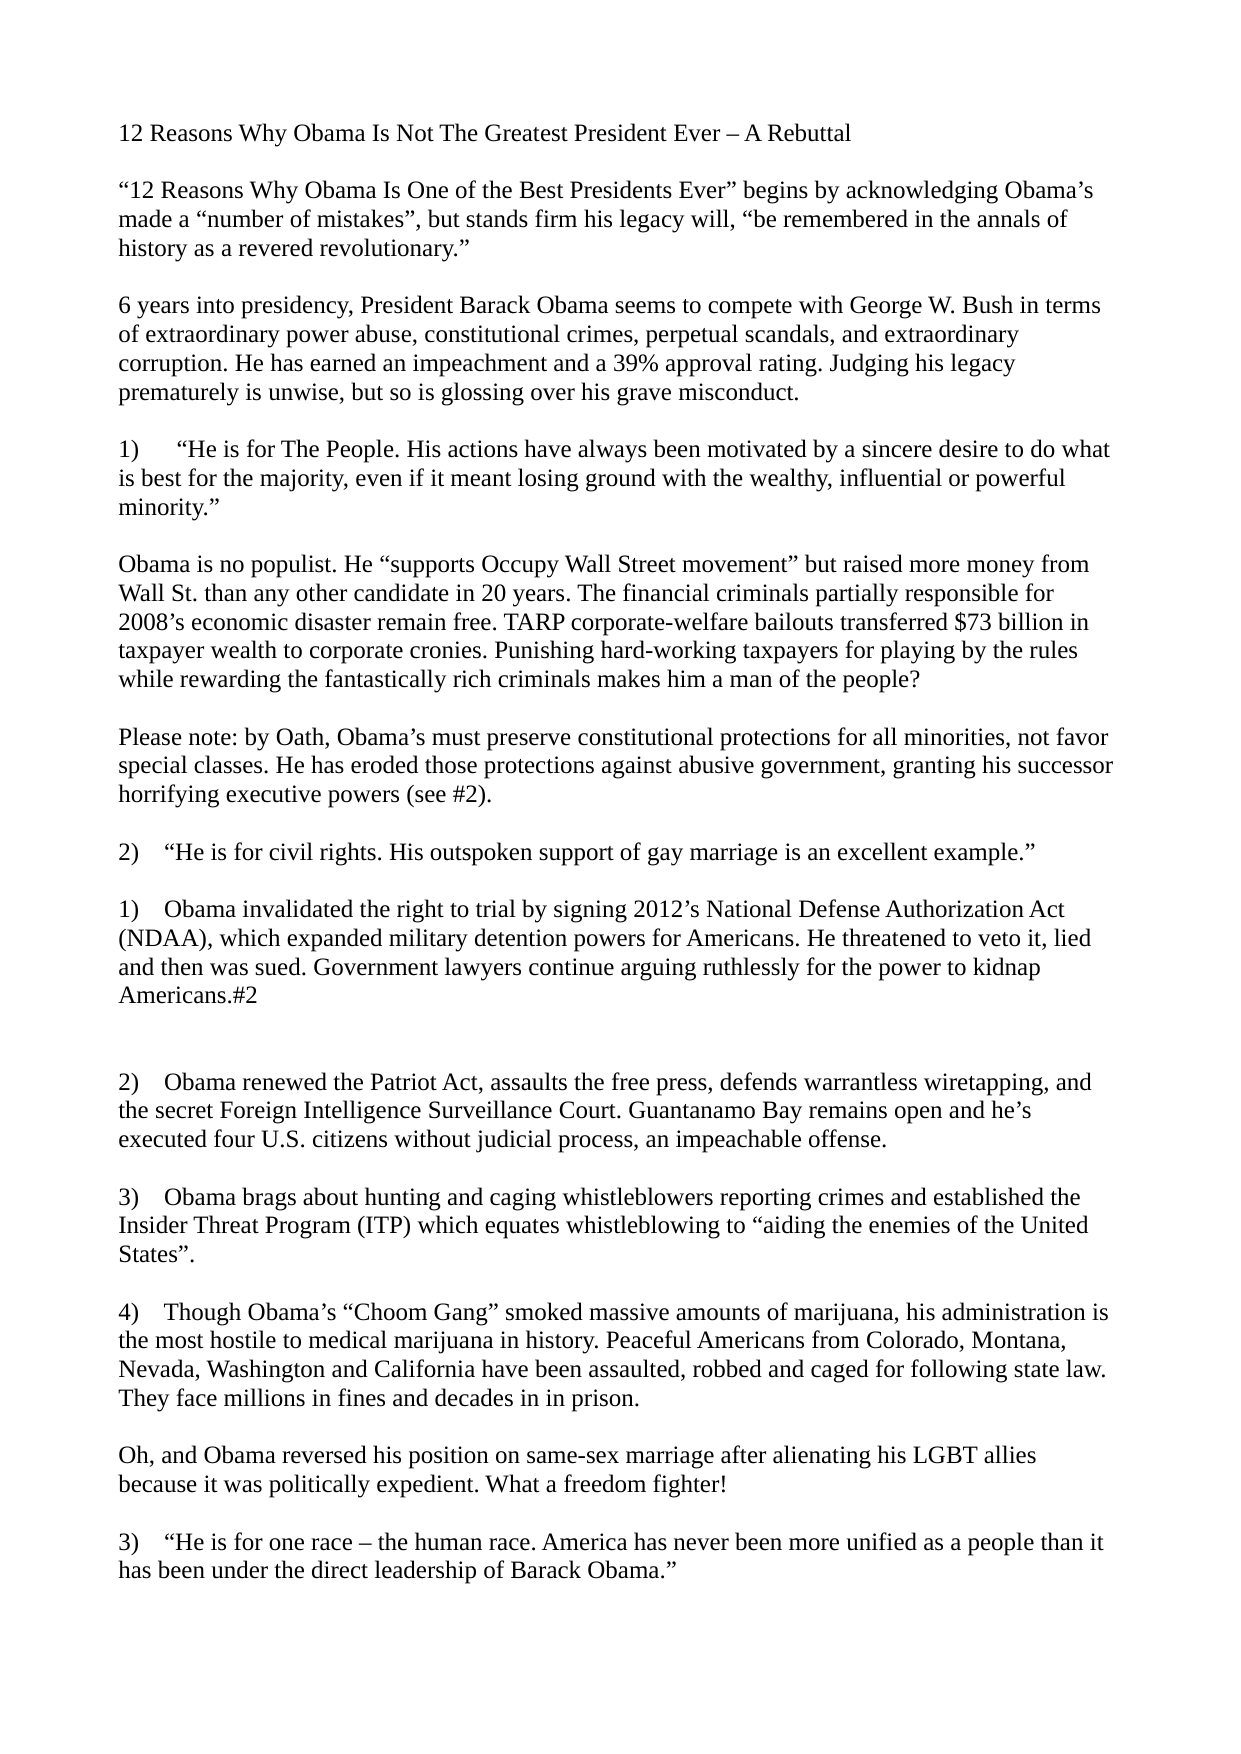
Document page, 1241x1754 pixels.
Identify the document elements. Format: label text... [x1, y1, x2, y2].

text 2) Obama renewed the Patriot Act, assaults the free press, defends warrantless wiretapping, and the secret Foreign Intelligence Surveillance Court. Guantanamo Bay remains open and he’s executed four U.S. citizens without judicial process, an impeachable offense. [118, 1067, 1122, 1153]
text Obama is no populist. He “supports Occupy Wall Street movement” but raised more money from Wall St. than any other candidate in 20 years. The financial criminals partially responsible for 2008’s economic disaster remain free. TARP corporate-welfare bailouts transferred $73 billion in taxpayer wealth to corporate cronies. Punishing hard-working taxpayers for playing by the rules while rewarding the fantastically rich criminals makes him a man of the people? [118, 549, 1122, 693]
text Oh, and Obama reversed his position on same-sex marriage after alienating his LGBT allies because it was politically expedient. What a freedom fighter! [118, 1441, 1122, 1498]
text 6 years into presidency, President Barack Obama seems to compete with George W. Bush in terms of extraordinary power abuse, constitutional crimes, perpetual scandals, and extraordinary corruption. He has earned an impeachment and a 39% approval rating. Judging his legacy prematurely is unwise, but so is glossing over his grave misconduct. [118, 291, 1122, 406]
text “12 Reasons Why Obama Is One of the Best Presidents Ever” begins by acknowledging Obama’s made a “number of mistakes”, but stands firm his legacy will, “be remembered in the annals of history as a revered revolutionary.” [118, 176, 1122, 262]
text 2) “He is for civil rights. His outspoken support of gay marriage is an excellent example.” [118, 837, 1122, 866]
text 12 Reasons Why Obama Is Not The Greatest President Ever – A Rebuttal [118, 118, 1122, 147]
text 1) Obama invalidated the right to trial by signing 2012’s National Defense Authorization Act (NDAA), which expanded military detention powers for Americans. He threatened to veto it, lied and then was sued. Government lawyers continue arguing ruthlessly for the power to kidnap Americans.#2 [118, 894, 1122, 1009]
text 3) Obama brags about hunting and caging whistleblowers reporting crimes and established the Insider Threat Program (ITP) which equates whistleblowing to “aiding the enemies of the United States”. [118, 1182, 1122, 1268]
text Please note: by Oath, Obama’s must preserve constitutional protections for all minorities, not favor special classes. He has eroded those protections against abusive government, granting his successor horrifying executive powers (see #2). [118, 722, 1122, 808]
text 4) Though Obama’s “Choom Gang” smoked massive amounts of marijuana, his administration is the most hostile to medical marijuana in history. Peaceful Americans from Colorado, Montana, Nevada, Washington and California have been assaulted, robbed and caged for following state law. They face millions in fines and decades in in prison. [118, 1297, 1122, 1412]
text 3) “He is for one race – the human race. America has never been more unified as a people than it has been under the direct leadership of Barack Obama.” [118, 1527, 1122, 1584]
text 1) “He is for The People. His actions have always been motivated by a sincere desire to do what is best for the majority, even if it meant losing ground with the wealthy, influential or powerful minority.” [118, 434, 1122, 521]
